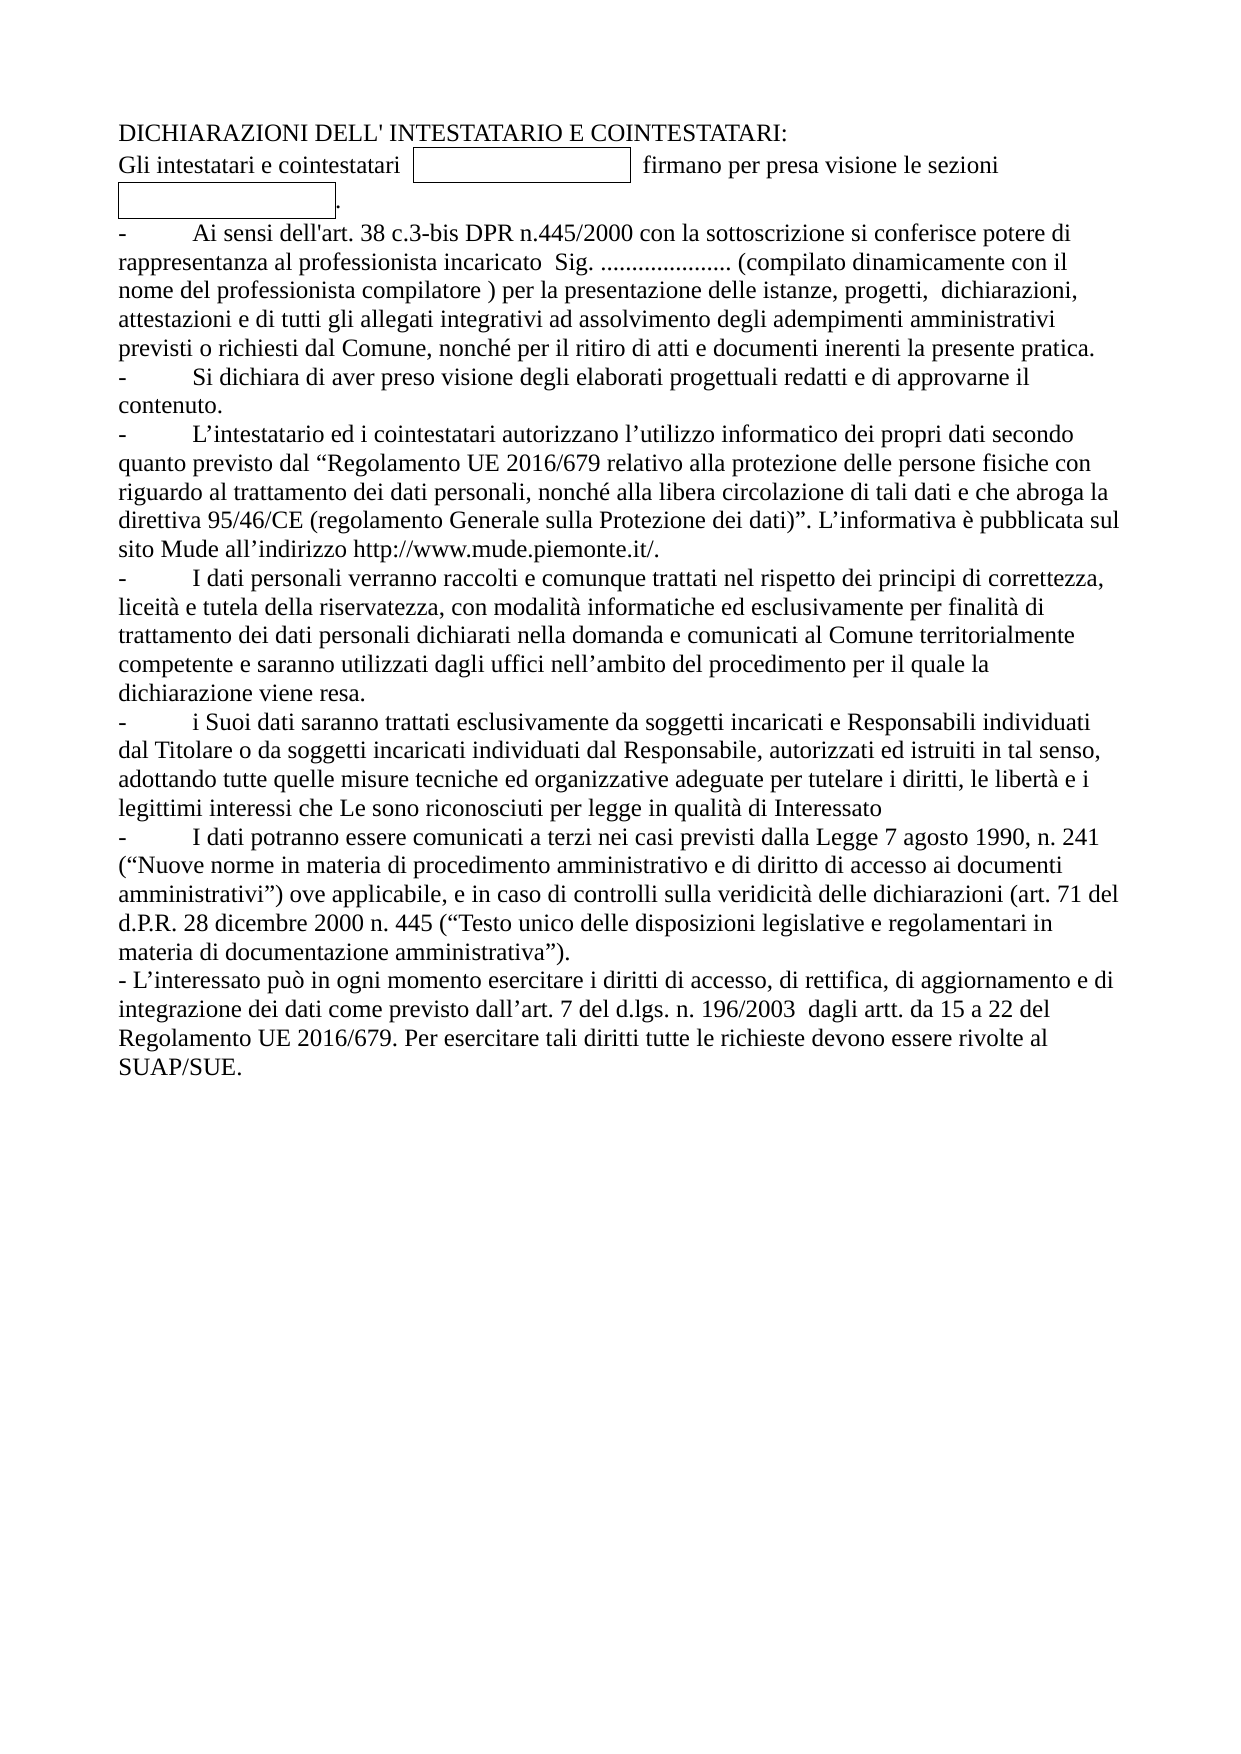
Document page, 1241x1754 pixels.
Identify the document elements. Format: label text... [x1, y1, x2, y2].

text Gli intestatari e cointestatari firmano per presa visione le sezioni . [118, 147, 1122, 218]
text - L’interessato può in ogni momento esercitare i diritti di accesso, di rettifica, di aggiornamento e di integrazione dei dati come previsto dall’art. 7 del d.lgs. n. 196/2003 dagli artt. da 15 a 22 del Regolamento UE 2016/679. Per esercitare tali diritti tutte le richieste devono essere rivolte al SUAP/SUE. [118, 965, 1122, 1080]
text DICHIARAZIONI DELL' INTESTATARIO E COINTESTATARI: [118, 118, 1122, 147]
text - I dati personali verranno raccolti e comunque trattati nel rispetto dei principi di correttezza, liceità e tutela della riservatezza, con modalità informatiche ed esclusivamente per finalità di trattamento dei dati personali dichiarati nella domanda e comunicati al Comune territorialmente competente e saranno utilizzati dagli uffici nell’ambito del procedimento per il quale la dichiarazione viene resa. [118, 563, 1122, 707]
text - I dati potranno essere comunicati a terzi nei casi previsti dalla Legge 7 agosto 1990, n. 241 (“Nuove norme in materia di procedimento amministrativo e di diritto di accesso ai documenti amministrativi”) ove applicabile, e in caso di controlli sulla veridicità delle dichiarazioni (art. 71 del d.P.R. 28 dicembre 2000 n. 445 (“Testo unico delle disposizioni legislative e regolamentari in materia di documentazione amministrativa”). [118, 822, 1122, 965]
text - L’intestatario ed i cointestatari autorizzano l’utilizzo informatico dei propri dati secondo quanto previsto dal “Regolamento UE 2016/679 relativo alla protezione delle persone fisiche con riguardo al trattamento dei dati personali, nonché alla libera circolazione di tali dati e che abroga la direttiva 95/46/CE (regolamento Generale sulla Protezione dei dati)”. L’informativa è pubblicata sul sito Mude all’indirizzo http://www.mude.piemonte.it/. [118, 419, 1122, 563]
text - i Suoi dati saranno trattati esclusivamente da soggetti incaricati e Responsabili individuati dal Titolare o da soggetti incaricati individuati dal Responsabile, autorizzati ed istruiti in tal senso, adottando tutte quelle misure tecniche ed organizzative adeguate per tutelare i diritti, le libertà e i legittimi interessi che Le sono riconosciuti per legge in qualità di Interessato [118, 707, 1122, 822]
text - Si dichiara di aver preso visione degli elaborati progettuali redatti e di approvarne il contenuto. [118, 362, 1122, 419]
text - Ai sensi dell'art. 38 c.3-bis DPR n.445/2000 con la sottoscrizione si conferisce potere di rappresentanza al professionista incaricato Sig. ..................... (compilato dinamicamente con il nome del professionista compilatore ) per la presentazione delle istanze, progetti, dichiarazioni, attestazioni e di tutti gli allegati integrativi ad assolvimento degli adempimenti amministrativi previsti o richiesti dal Comune, nonché per il ritiro di atti e documenti inerenti la presente pratica. [118, 218, 1122, 362]
